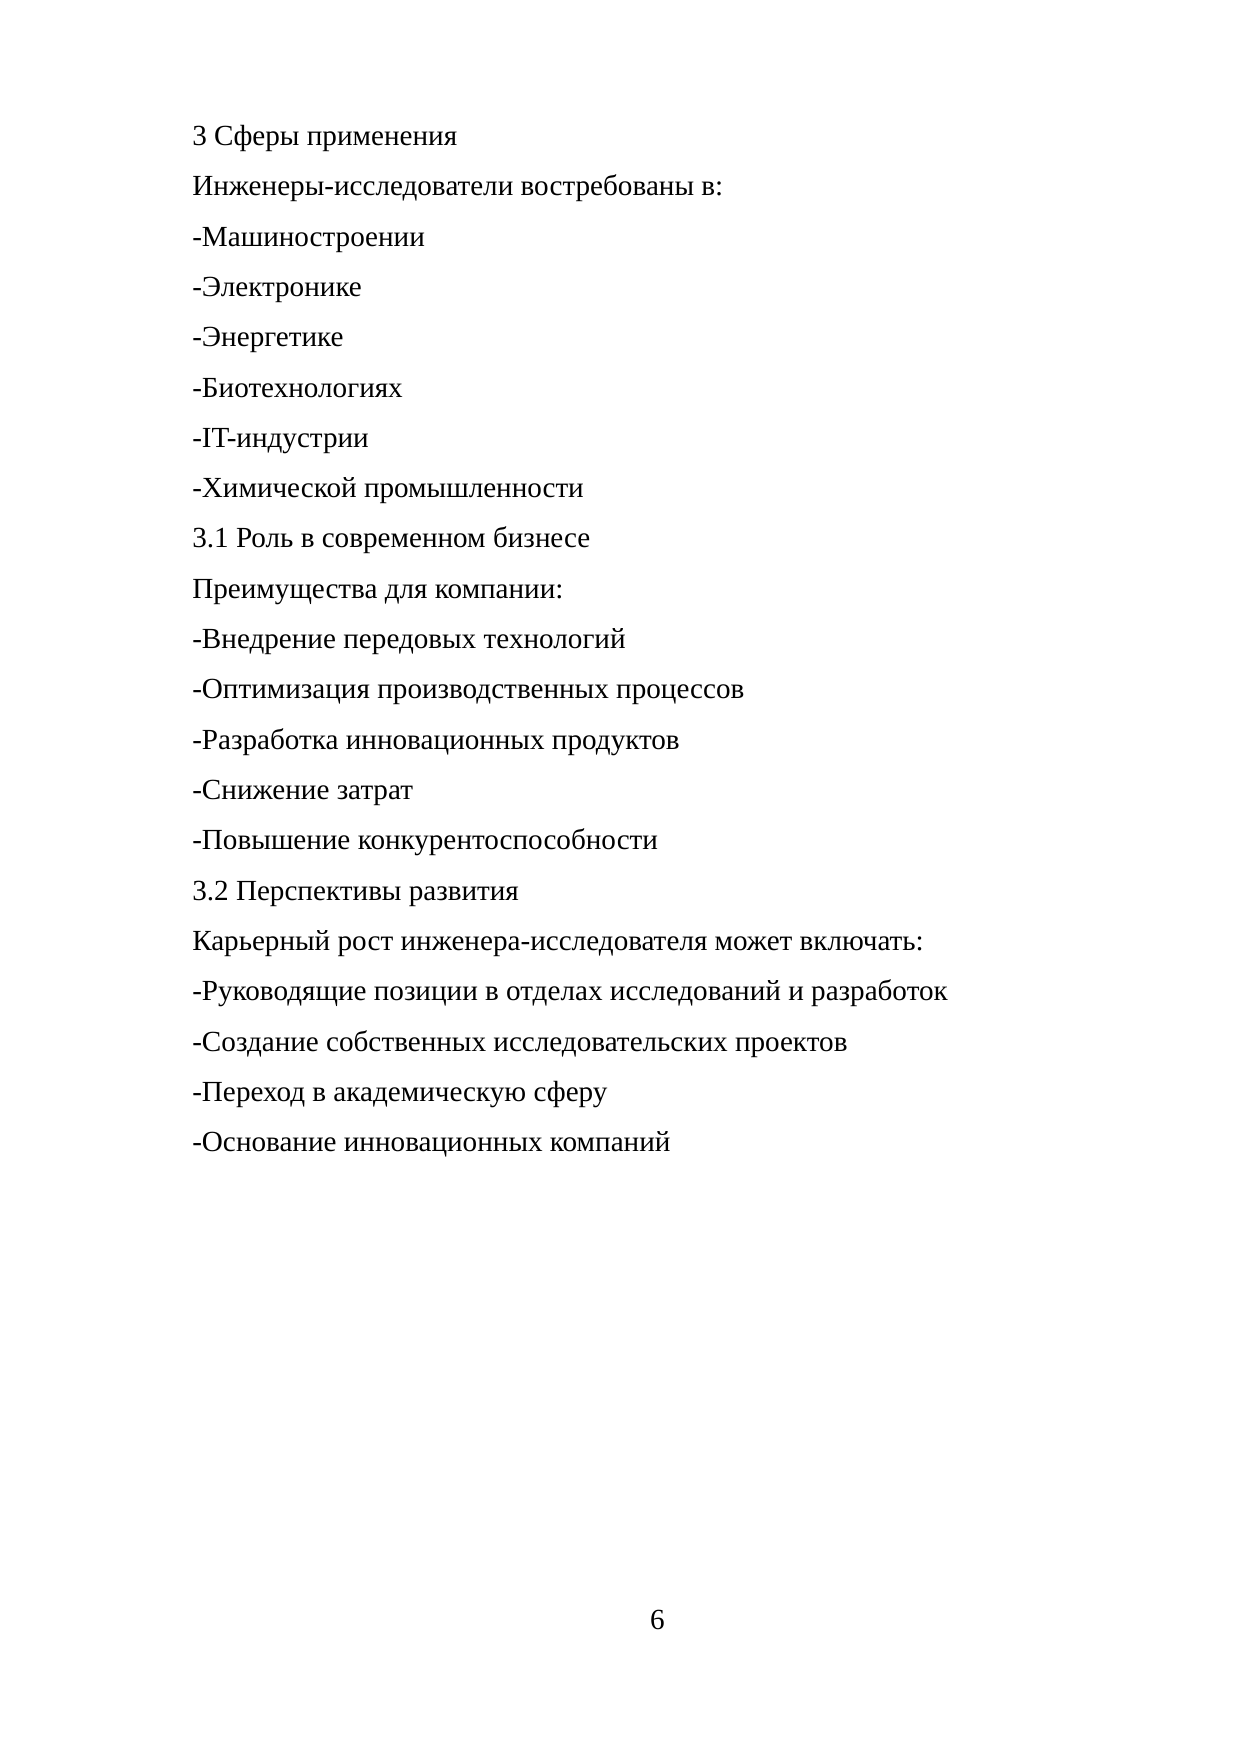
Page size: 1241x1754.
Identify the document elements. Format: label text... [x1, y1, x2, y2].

text -Оптимизация производственных процессов [118, 672, 1122, 705]
text -Переход в академическую сферу [118, 1074, 1122, 1108]
text -Биотехнологиях [118, 370, 1122, 403]
text -Снижение затрат [118, 772, 1122, 806]
text -Повышение конкурентоспособности [118, 822, 1122, 856]
text -Основание инновационных компаний [118, 1124, 1122, 1158]
text Карьерный рост инженера-исследователя может включать: [118, 923, 1122, 957]
text -Электронике [118, 269, 1122, 303]
text Инженеры-исследователи востребованы в: [118, 168, 1122, 202]
subtitle Перспективы развития [118, 873, 1122, 906]
text -Энергетике [118, 319, 1122, 353]
text -Создание собственных исследовательских проектов [118, 1024, 1122, 1057]
text -Разработка инновационных продуктов [118, 722, 1122, 755]
text -Химической промышленности [118, 470, 1122, 504]
subtitle Роль в современном бизнесе [118, 521, 1122, 554]
text -Руководящие позиции в отделах исследований и разработок [118, 973, 1122, 1007]
text -Машиностроении [118, 219, 1122, 252]
text -IT-индустрии [118, 420, 1122, 453]
text -Внедрение передовых технологий [118, 621, 1122, 655]
text Преимущества для компании: [118, 571, 1122, 604]
subtitle Сферы применения [118, 118, 1122, 152]
